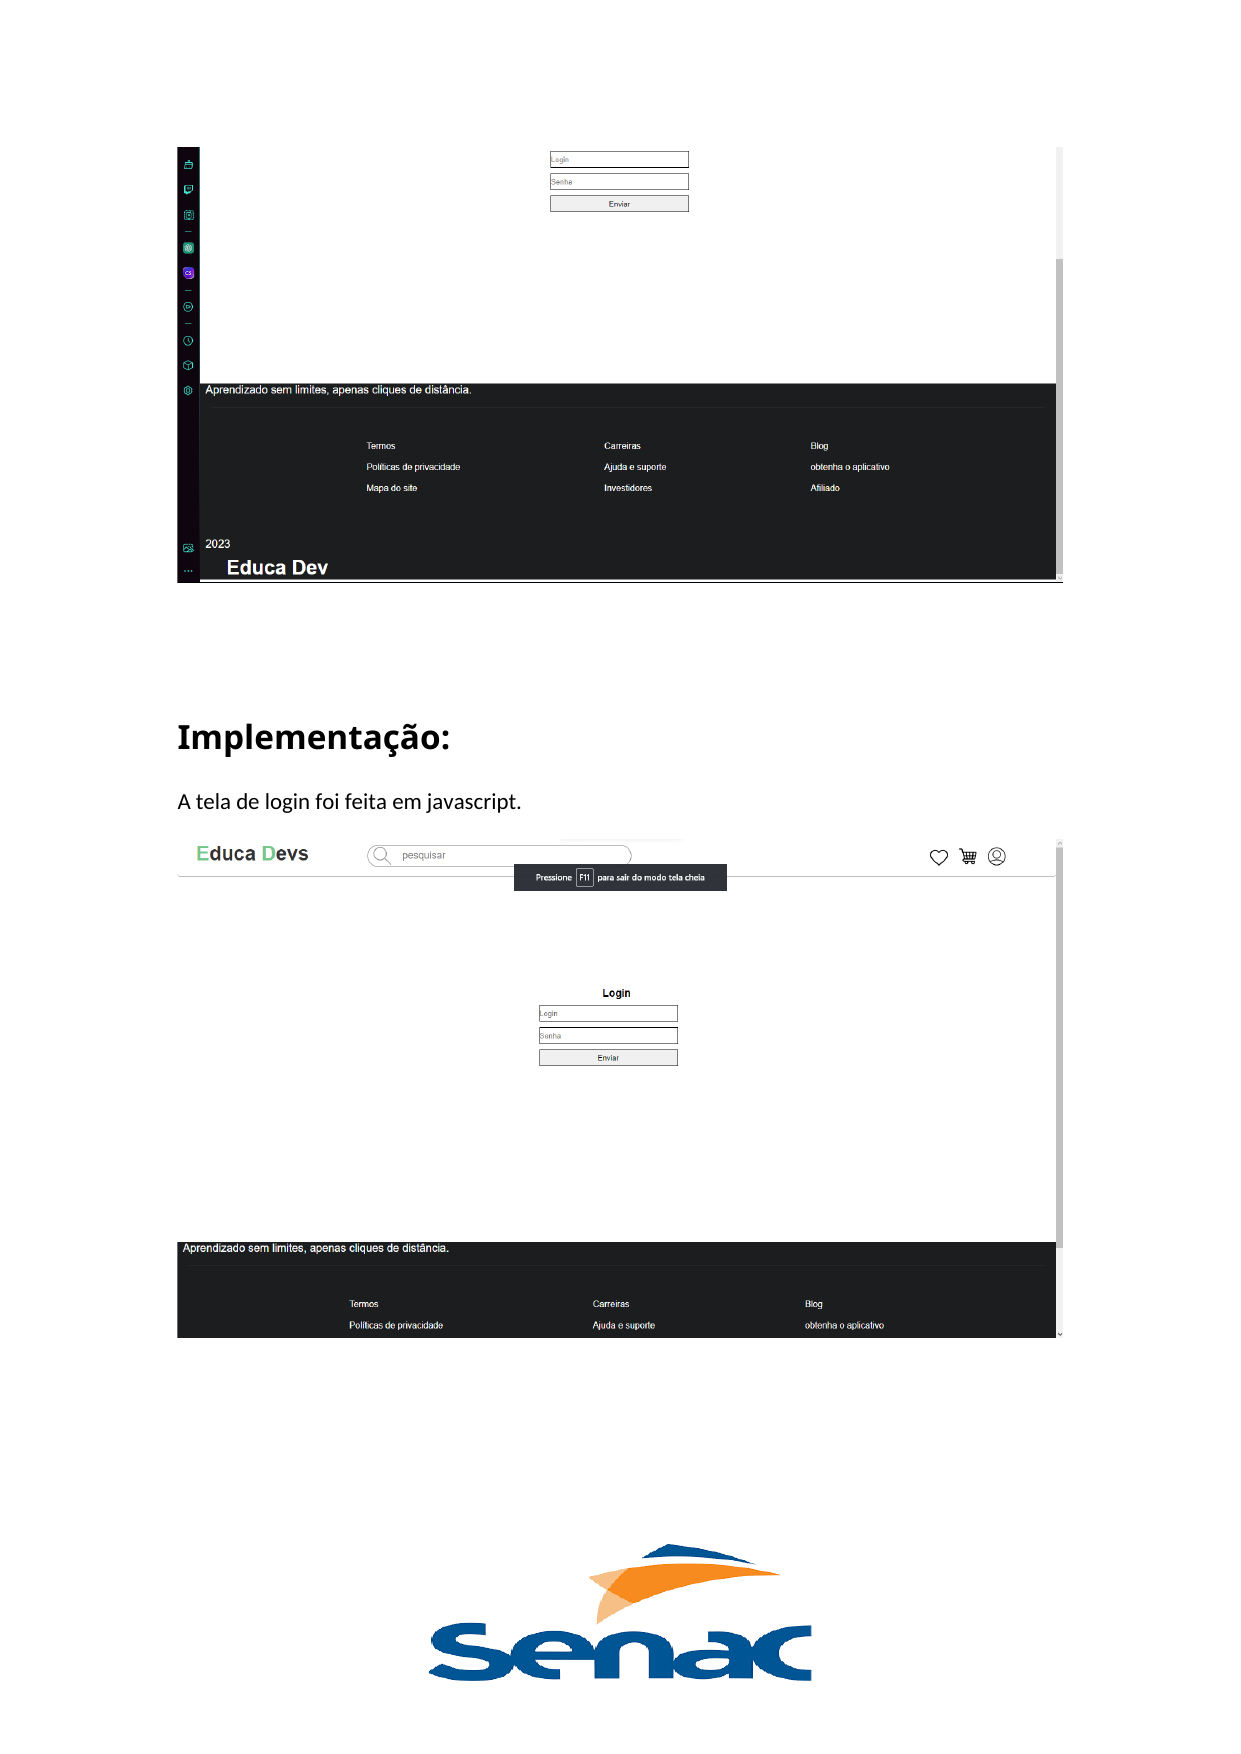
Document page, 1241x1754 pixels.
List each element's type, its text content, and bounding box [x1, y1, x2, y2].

picture [177, 839, 1063, 1338]
text A tela de login foi feita em javascript. [177, 787, 1063, 815]
picture [177, 147, 1063, 583]
text Implementação: [177, 714, 1063, 759]
picture [428, 1544, 812, 1681]
